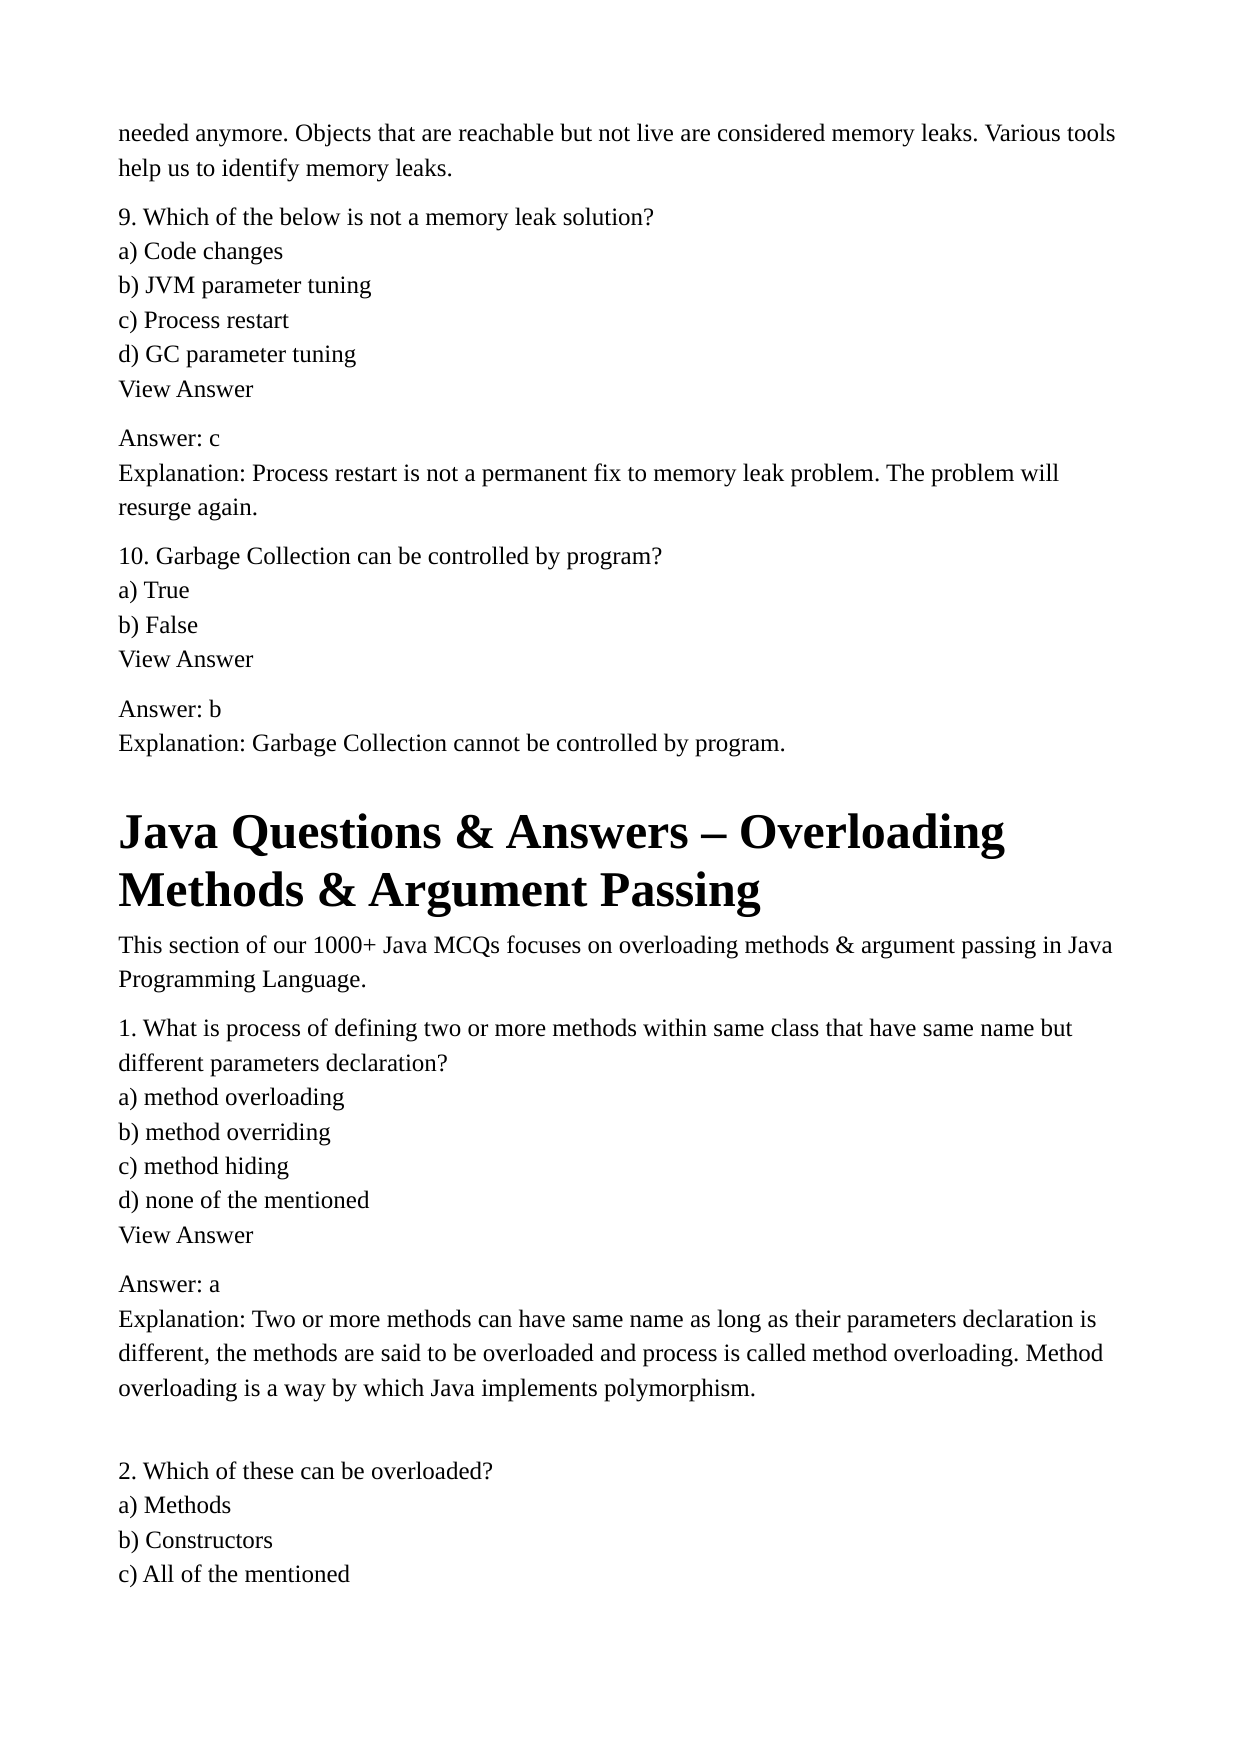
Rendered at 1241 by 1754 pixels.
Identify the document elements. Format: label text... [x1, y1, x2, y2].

text needed anymore. Objects that are reachable but not live are considered memory leaks. Various tools help us to identify memory leaks. [118, 118, 1122, 181]
text This section of our 1000+ Java MCQs focuses on overloading methods & argument passing in Java Programming Language. [118, 930, 1122, 993]
text 1. What is process of defining two or more methods within same class that have same name but different parameters declaration? a) method overloading b) method overriding c) method hiding d) none of the mentioned View Answer [118, 1013, 1122, 1249]
text 9. Which of the below is not a memory leak solution? a) Code changes b) JVM parameter tuning c) Process restart d) GC parameter tuning View Answer [118, 202, 1122, 403]
text Answer: b Explanation: Garbage Collection cannot be controlled by program. [118, 694, 1122, 757]
text 2. Which of these can be overloaded? a) Methods b) Constructors c) All of the mentioned [118, 1456, 1122, 1588]
text Answer: c Explanation: Process restart is not a permanent fix to memory leak problem. The problem will resurge again. [118, 423, 1122, 521]
text Answer: a Explanation: Two or more methods can have same name as long as their parameters declaration is different, the methods are said to be overloaded and process is called method overloading. Method overloading is a way by which Java implements polymorphism. [118, 1269, 1122, 1436]
subtitle Java Questions & Answers – Overloading Methods & Argument Passing [118, 802, 1122, 917]
text 10. Garbage Collection can be controlled by program? a) True b) False View Answer [118, 541, 1122, 673]
